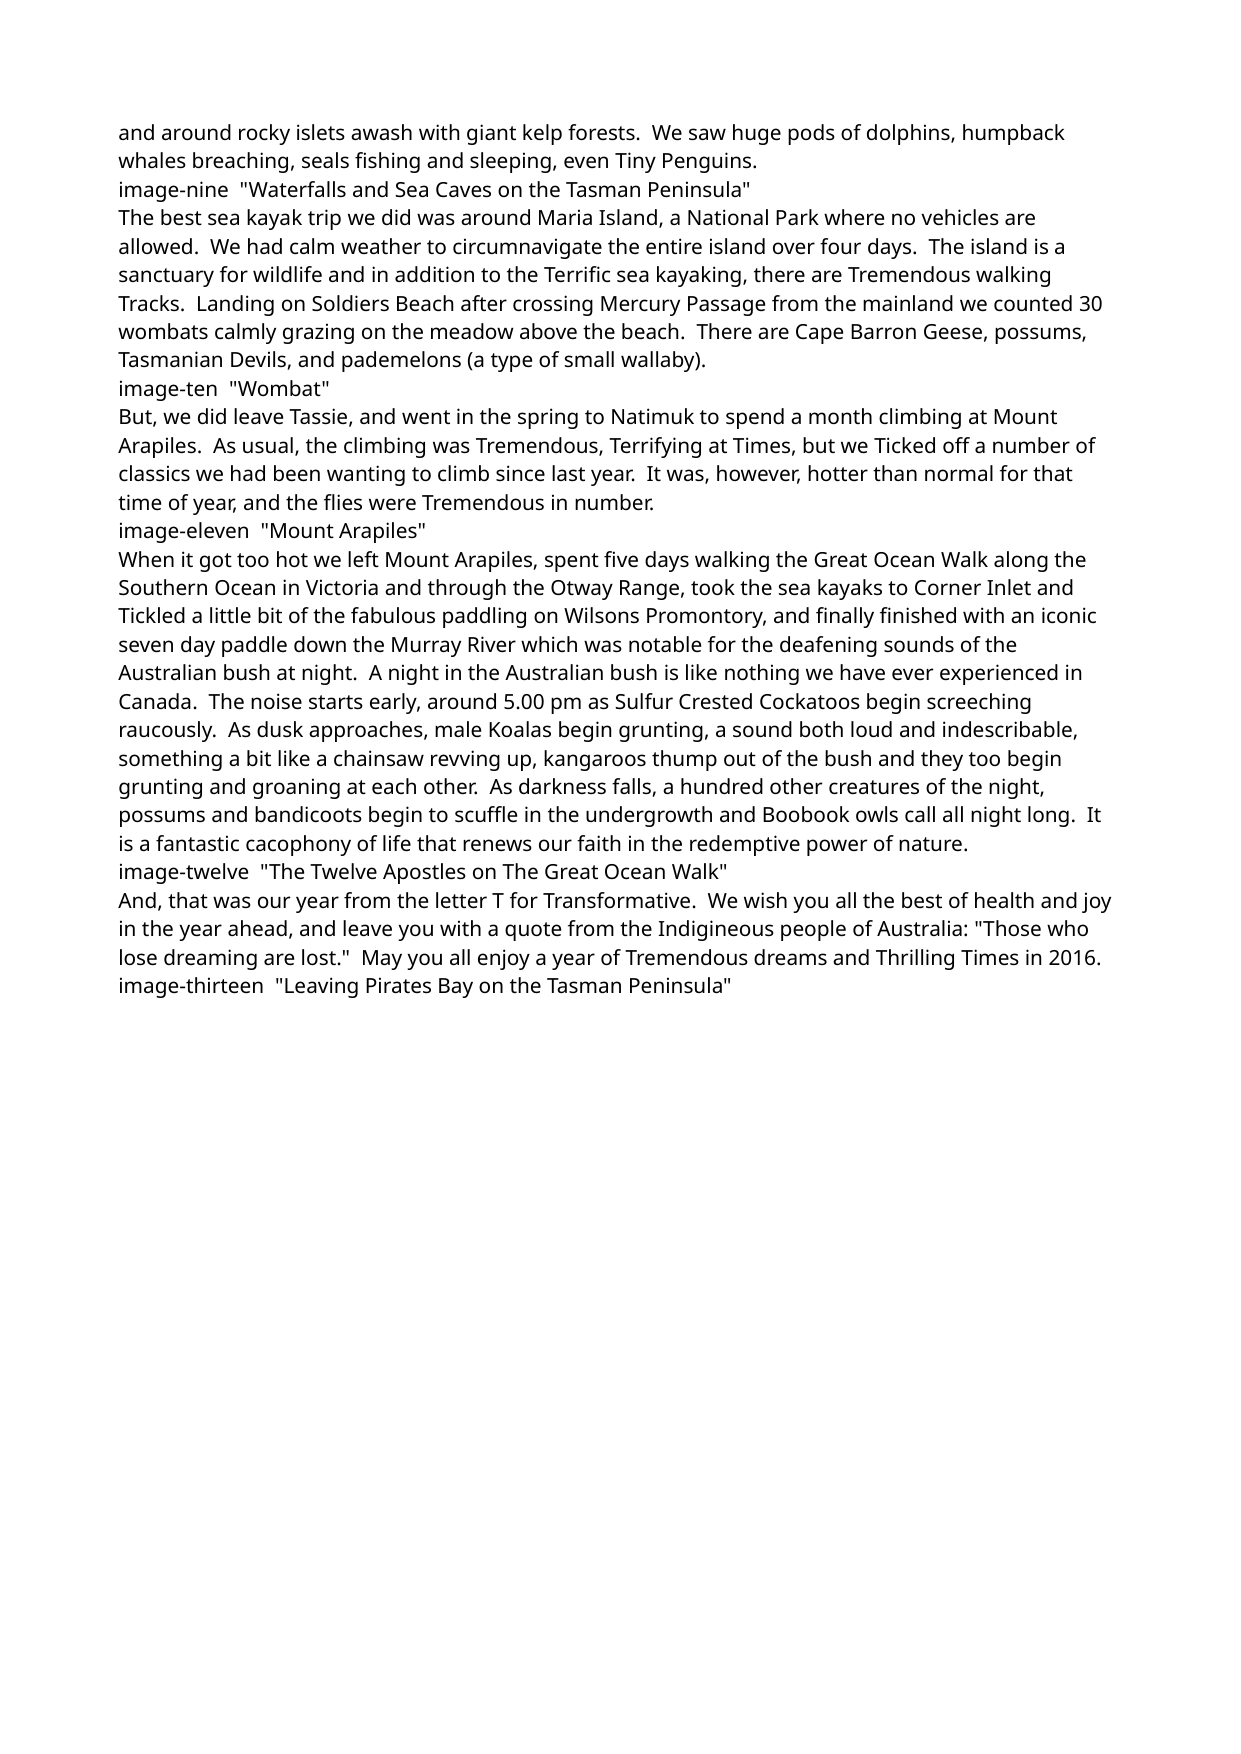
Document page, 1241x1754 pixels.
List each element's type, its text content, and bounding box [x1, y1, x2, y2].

text image-twelve "The Twelve Apostles on The Great Ocean Walk" [118, 857, 1122, 886]
text image-ten "Wombat" [118, 374, 1122, 402]
text image-nine "Waterfalls and Sea Caves on the Tasman Peninsula" [118, 175, 1122, 203]
text and around rocky islets awash with giant kelp forests. We saw huge pods of dolphins, humpback whales breaching, seals fishing and sleeping, even Tiny Penguins. [118, 118, 1122, 175]
text When it got too hot we left Mount Arapiles, spent five days walking the Great Ocean Walk along the Southern Ocean in Victoria and through the Otway Range, took the sea kayaks to Corner Inlet and Tickled a little bit of the fabulous paddling on Wilsons Promontory, and finally finished with an iconic seven day paddle down the Murray River which was notable for the deafening sounds of the Australian bush at night. A night in the Australian bush is like nothing we have ever experienced in Canada. The noise starts early, around 5.00 pm as Sulfur Crested Cockatoos begin screeching raucously. As dusk approaches, male Koalas begin grunting, a sound both loud and indescribable, something a bit like a chainsaw revving up, kangaroos thump out of the bush and they too begin grunting and groaning at each other. As darkness falls, a hundred other creatures of the night, possums and bandicoots begin to scuffle in the undergrowth and Boobook owls call all night long. It is a fantastic cacophony of life that renews our faith in the redemptive power of nature. [118, 545, 1122, 857]
text image-thirteen "Leaving Pirates Bay on the Tasman Peninsula" [118, 971, 1122, 1000]
text The best sea kayak trip we did was around Maria Island, a National Park where no vehicles are allowed. We had calm weather to circumnavigate the entire island over four days. The island is a sanctuary for wildlife and in addition to the Terrific sea kayaking, there are Tremendous walking Tracks. Landing on Soldiers Beach after crossing Mercury Passage from the mainland we counted 30 wombats calmly grazing on the meadow above the beach. There are Cape Barron Geese, possums, Tasmanian Devils, and pademelons (a type of small wallaby). [118, 203, 1122, 374]
text image-eleven "Mount Arapiles" [118, 516, 1122, 545]
text And, that was our year from the letter T for Transformative. We wish you all the best of health and joy in the year ahead, and leave you with a quote from the Indigineous people of Australia: "Those who lose dreaming are lost." May you all enjoy a year of Tremendous dreams and Thrilling Times in 2016. [118, 886, 1122, 971]
text But, we did leave Tassie, and went in the spring to Natimuk to spend a month climbing at Mount Arapiles. As usual, the climbing was Tremendous, Terrifying at Times, but we Ticked off a number of classics we had been wanting to climb since last year. It was, however, hotter than normal for that time of year, and the flies were Tremendous in number. [118, 402, 1122, 516]
